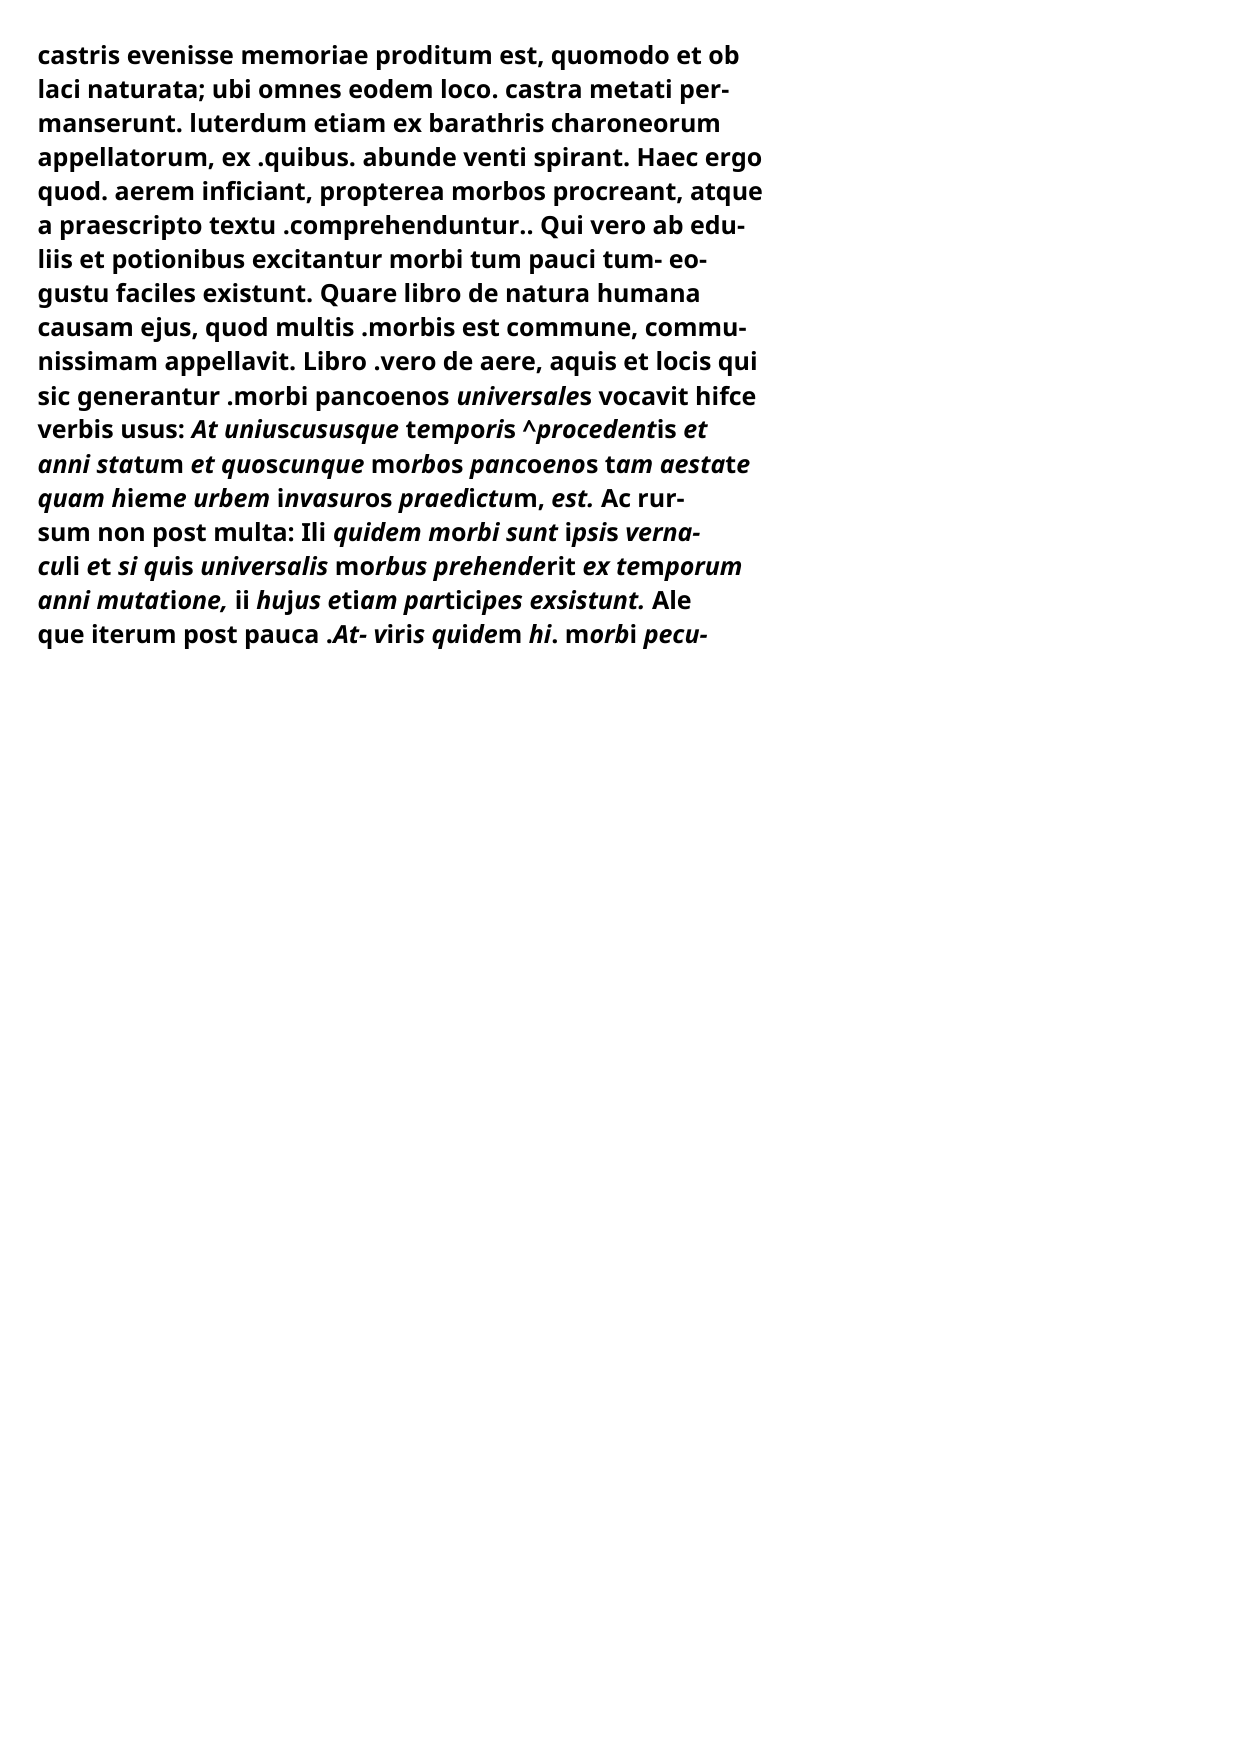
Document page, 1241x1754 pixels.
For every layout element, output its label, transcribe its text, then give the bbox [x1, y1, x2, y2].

text castris evenisse memoriae proditum est, quomodo et ob laci naturata; ubi omnes eodem loco. castra metati per- manserunt. luterdum etiam ex barathris charoneorum appellatorum, ex .quibus. abunde venti spirant. Haec ergo quod. aerem inficiant, propterea morbos procreant, atque a praescripto textu .comprehenduntur.. Qui vero ab edu- liis et potionibus excitantur morbi tum pauci tum- eo- gustu faciles existunt. Quare libro de natura humana causam ejus, quod multis .morbis est commune, commu- nissimam appellavit. Libro .vero de aere, aquis et locis qui sic generantur .morbi pancoenos universales vocavit hifce verbis usus: At uniuscususque temporis ^procedentis et anni statum et quoscunque morbos pancoenos tam aestate quam hieme urbem invasuros praedictum, est. Ac rur- sum non post multa: Ili quidem morbi sunt ipsis verna- culi et si quis universalis morbus prehenderit ex temporum anni mutatione, ii hujus etiam participes exsistunt. Ale que iterum post pauca .At- viris quidem hi. morbi pecu- [37, 37, 1203, 651]
